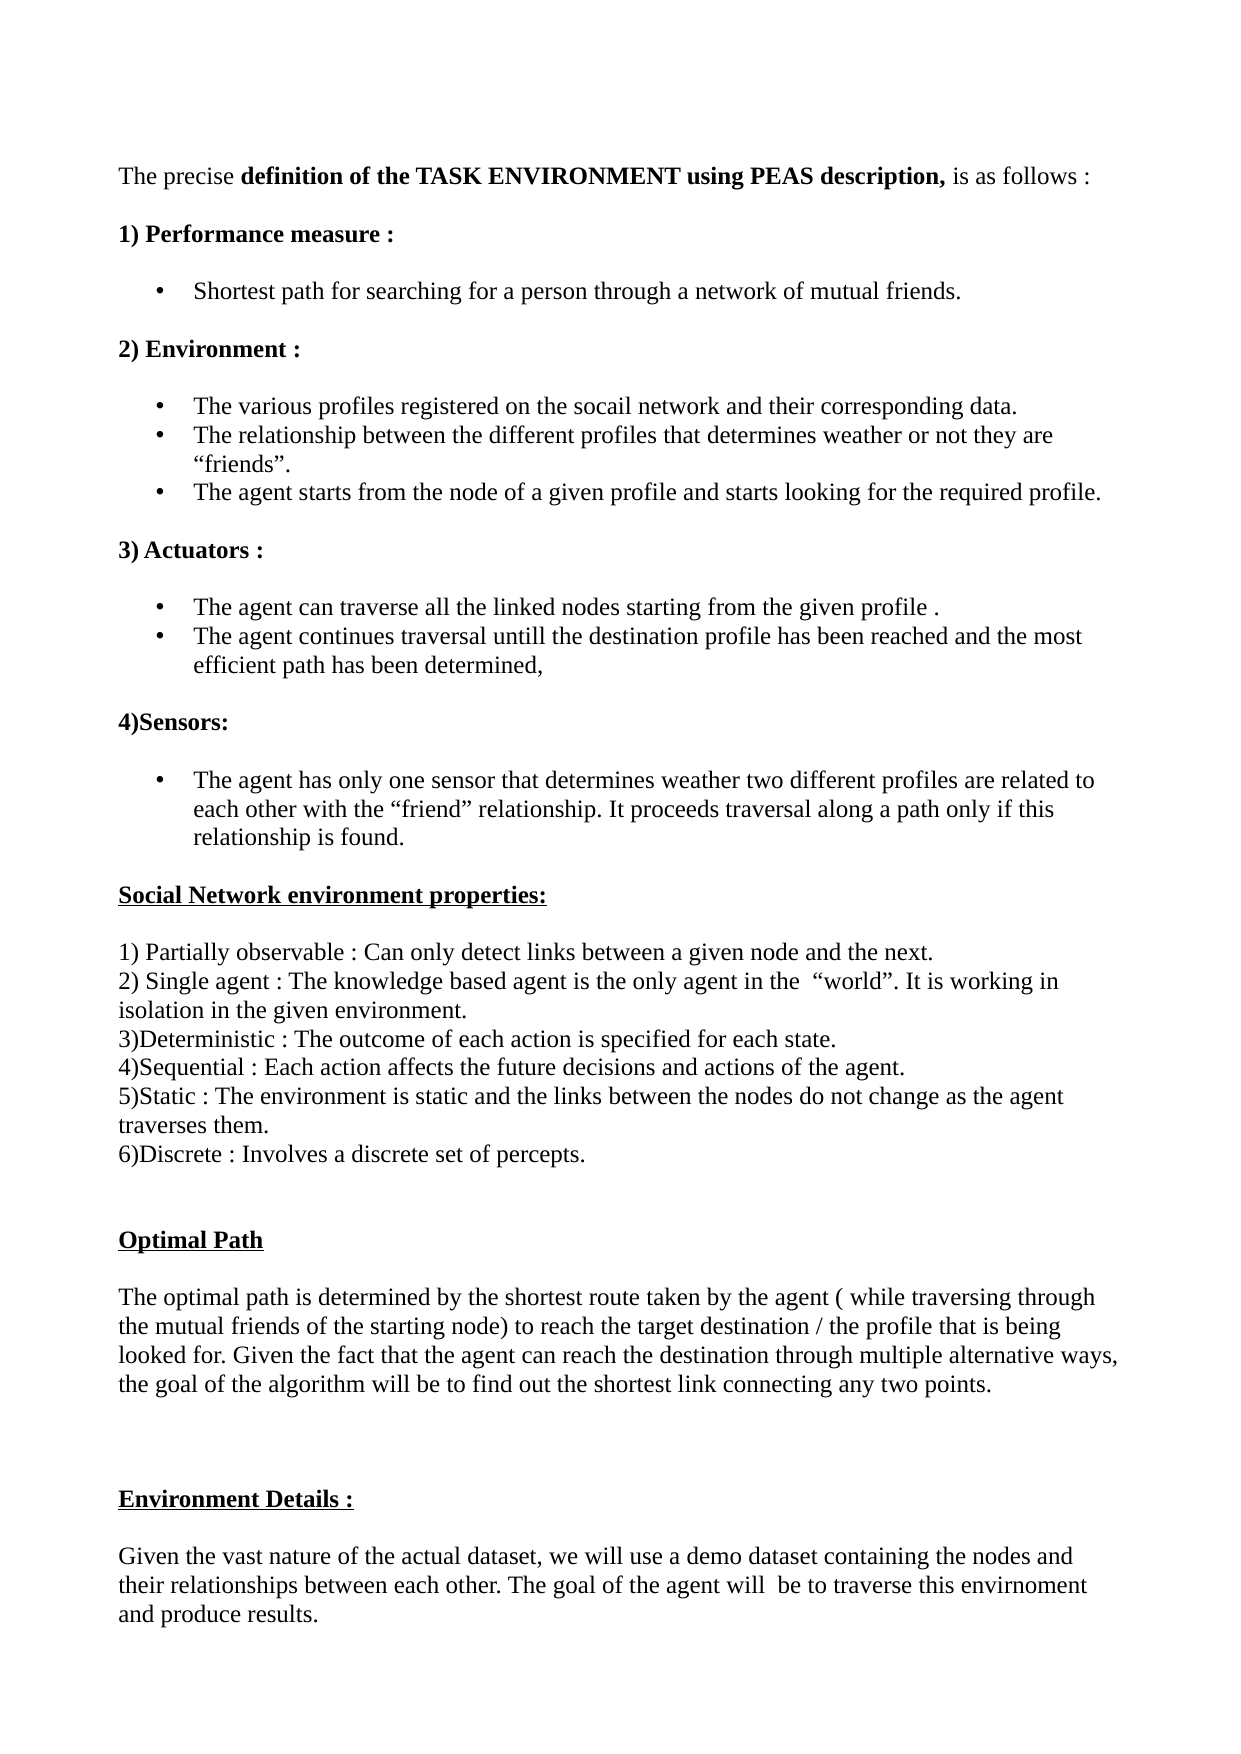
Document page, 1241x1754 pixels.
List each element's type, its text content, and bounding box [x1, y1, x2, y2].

text 6)Discrete : Involves a discrete set of percepts. [118, 1139, 1122, 1167]
list The agent starts from the node of a given profile and starts looking for the required profile. [156, 477, 1122, 506]
text 1) Partially observable : Can only detect links between a given node and the next. [118, 937, 1122, 966]
text 3)Deterministic : The outcome of each action is specified for each state. [118, 1024, 1122, 1052]
list Shortest path for searching for a person through a network of mutual friends. [156, 276, 1122, 305]
text 2) Single agent : The knowledge based agent is the only agent in the “world”. It is working in isolation in the given environment. [118, 966, 1122, 1024]
text 4)Sensors: [118, 707, 1122, 736]
list The various profiles registered on the socail network and their corresponding data. [156, 391, 1122, 420]
text Given the vast nature of the actual dataset, we will use a demo dataset containing the nodes and their relationships between each other. The goal of the agent will be to traverse this envirnoment and produce results. [118, 1541, 1122, 1627]
text 1) Performance measure : [118, 219, 1122, 247]
list The agent continues traversal untill the destination profile has been reached and the most efficient path has been determined, [156, 621, 1122, 679]
text Social Network environment properties: [118, 880, 1122, 909]
list The agent can traverse all the linked nodes starting from the given profile . [156, 592, 1122, 621]
text 3) Actuators : [118, 535, 1122, 564]
text The optimal path is determined by the shortest route taken by the agent ( while traversing through the mutual friends of the starting node) to reach the target destination / the profile that is being looked for. Given the fact that the agent can reach the destination through multiple alternative ways, the goal of the algorithm will be to find out the shortest link connecting any two points. [118, 1282, 1122, 1397]
text The precise definition of the TASK ENVIRONMENT using PEAS description, is as follows : [118, 161, 1122, 190]
list The relationship between the different profiles that determines weather or not they are “friends”. [156, 420, 1122, 477]
text Optimal Path [118, 1225, 1122, 1254]
text Environment Details : [118, 1484, 1122, 1512]
list The agent has only one sensor that determines weather two different profiles are related to each other with the “friend” relationship. It proceeds traversal along a path only if this relationship is found. [156, 765, 1122, 851]
text 2) Environment : [118, 334, 1122, 362]
text 4)Sequential : Each action affects the future decisions and actions of the agent. [118, 1052, 1122, 1081]
text 5)Static : The environment is static and the links between the nodes do not change as the agent traverses them. [118, 1081, 1122, 1139]
